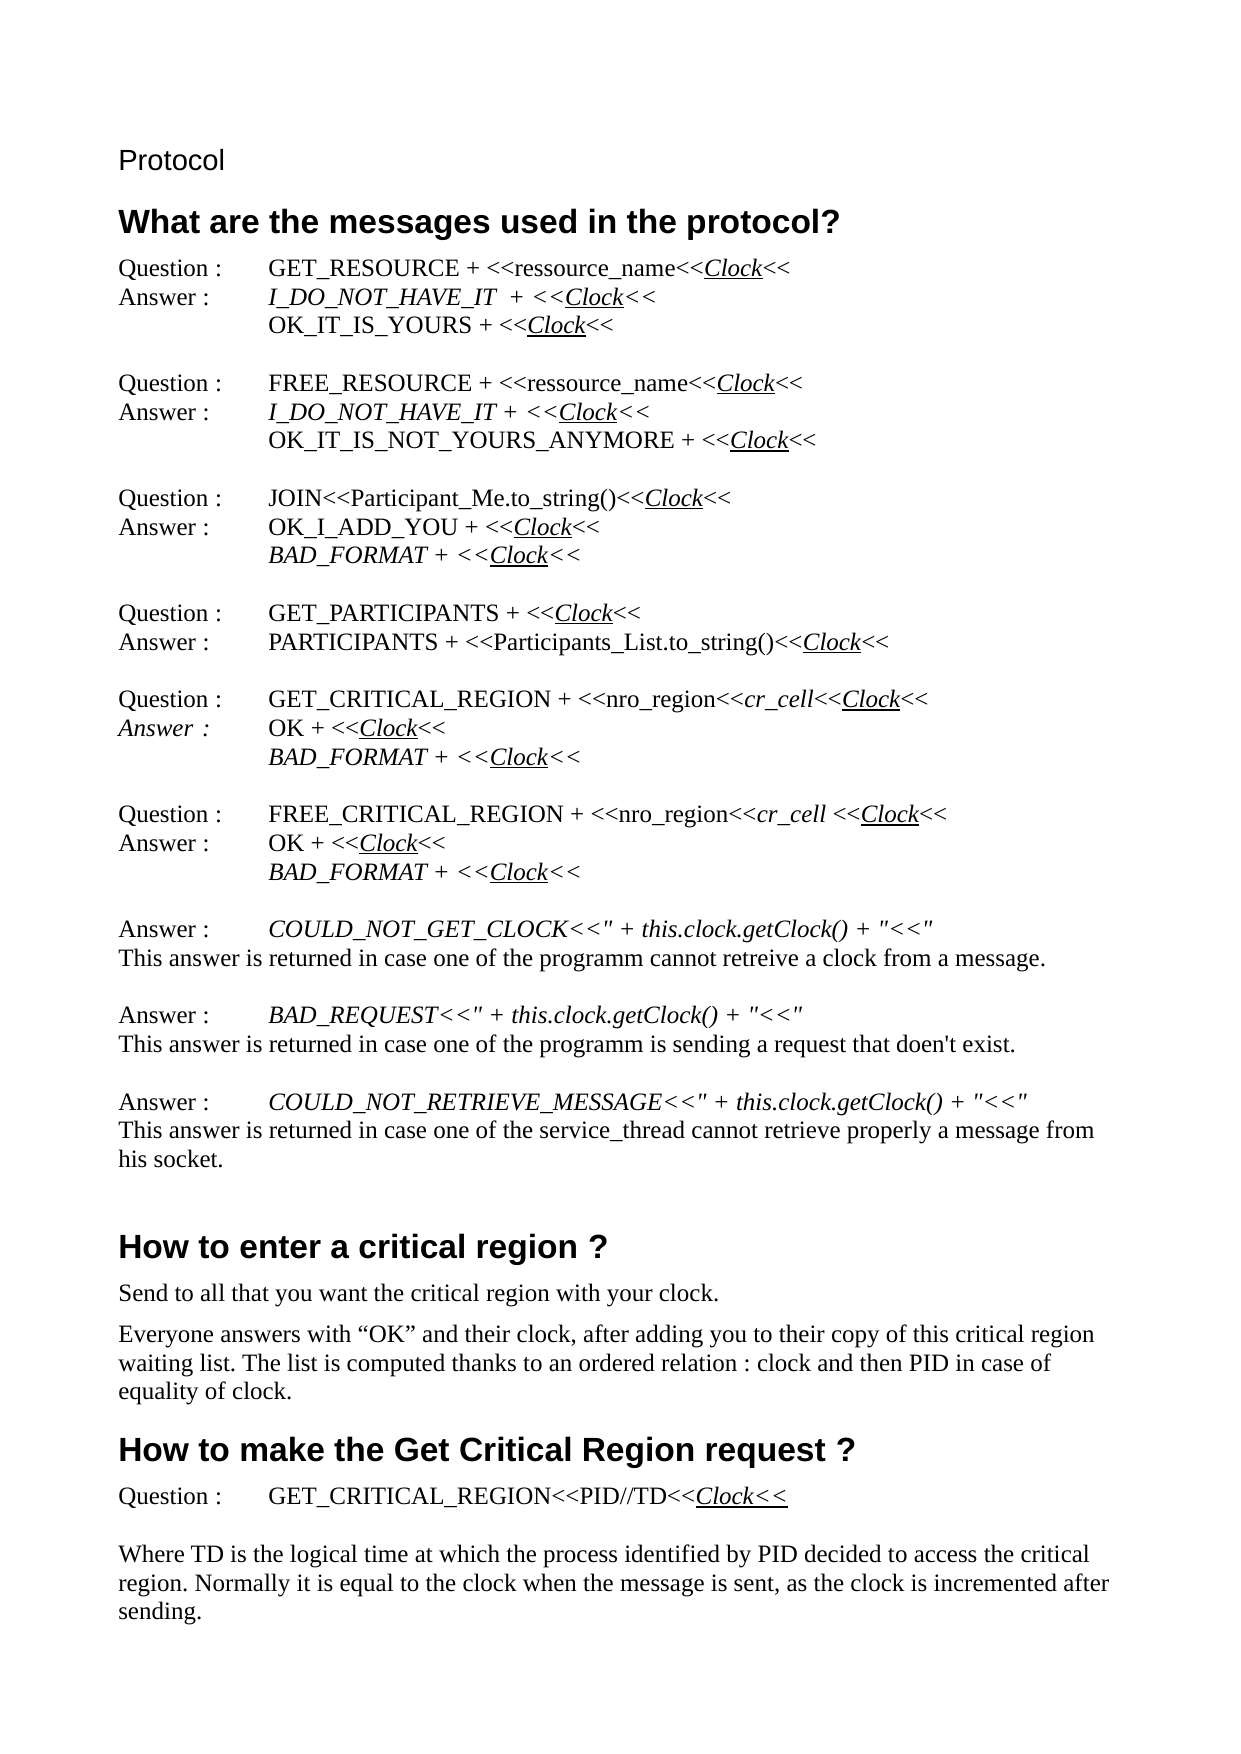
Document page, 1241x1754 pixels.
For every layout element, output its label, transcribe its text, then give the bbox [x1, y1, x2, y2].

text Answer : OK + <<Clock<< [118, 828, 1122, 857]
text Question : GET_RESOURCE + <<ressource_name<<Clock<< [118, 253, 1122, 282]
text BAD_FORMAT + <<Clock<< [118, 540, 1122, 569]
text BAD_FORMAT + <<Clock<< [118, 857, 1122, 885]
subtitle How to make the Get Critical Region request ? [118, 1430, 1122, 1469]
text Answer : I_DO_NOT_HAVE_IT + <<Clock<< [118, 282, 1122, 310]
text Answer : I_DO_NOT_HAVE_IT + <<Clock<< [118, 397, 1122, 425]
text Question : GET_PARTICIPANTS + <<Clock<< [118, 598, 1122, 627]
text Answer : BAD_REQUEST<<" + this.clock.getClock() + "<<" [118, 1000, 1122, 1029]
text Question : GET_CRITICAL_REGION<<PID//TD<<Clock<< [118, 1481, 1122, 1510]
text Answer : COULD_NOT_GET_CLOCK<<" + this.clock.getClock() + "<<" [118, 914, 1122, 943]
text Everyone answers with “OK” and their clock, after adding you to their copy of this critical region waiting list. The list is computed thanks to an ordered relation : clock and then PID in case of equality of clock. [118, 1319, 1122, 1405]
subtitle What are the messages used in the protocol? [118, 202, 1122, 240]
subtitle Protocol [118, 143, 1122, 177]
text Question : FREE_RESOURCE + <<ressource_name<<Clock<< [118, 368, 1122, 397]
text BAD_FORMAT + <<Clock<< [118, 742, 1122, 770]
subtitle How to enter a critical region ? [118, 1227, 1122, 1265]
text OK_IT_IS_YOURS + <<Clock<< [118, 310, 1122, 339]
text Where TD is the logical time at which the process identified by PID decided to access the critical region. Normally it is equal to the clock when the message is sent, as the clock is incremented after sending. [118, 1539, 1122, 1625]
text Question : JOIN<<Participant_Me.to_string()<<Clock<< [118, 483, 1122, 512]
text OK_IT_IS_NOT_YOURS_ANYMORE + <<Clock<< [118, 425, 1122, 454]
text This answer is returned in case one of the programm is sending a request that doen't exist. [118, 1029, 1122, 1058]
text Answer : COULD_NOT_RETRIEVE_MESSAGE<<" + this.clock.getClock() + "<<" [118, 1087, 1122, 1115]
text Question : FREE_CRITICAL_REGION + <<nro_region<<cr_cell <<Clock<< [118, 799, 1122, 828]
text Answer : PARTICIPANTS + <<Participants_List.to_string()<<Clock<< [118, 627, 1122, 655]
text Question : GET_CRITICAL_REGION + <<nro_region<<cr_cell<<Clock<< [118, 684, 1122, 713]
text This answer is returned in case one of the service_thread cannot retrieve properly a message from his socket. [118, 1115, 1122, 1173]
text Send to all that you want the critical region with your clock. [118, 1278, 1122, 1306]
text This answer is returned in case one of the programm cannot retreive a clock from a message. [118, 943, 1122, 972]
text Answer : OK + <<Clock<< [118, 713, 1122, 742]
text Answer : OK_I_ADD_YOU + <<Clock<< [118, 512, 1122, 540]
